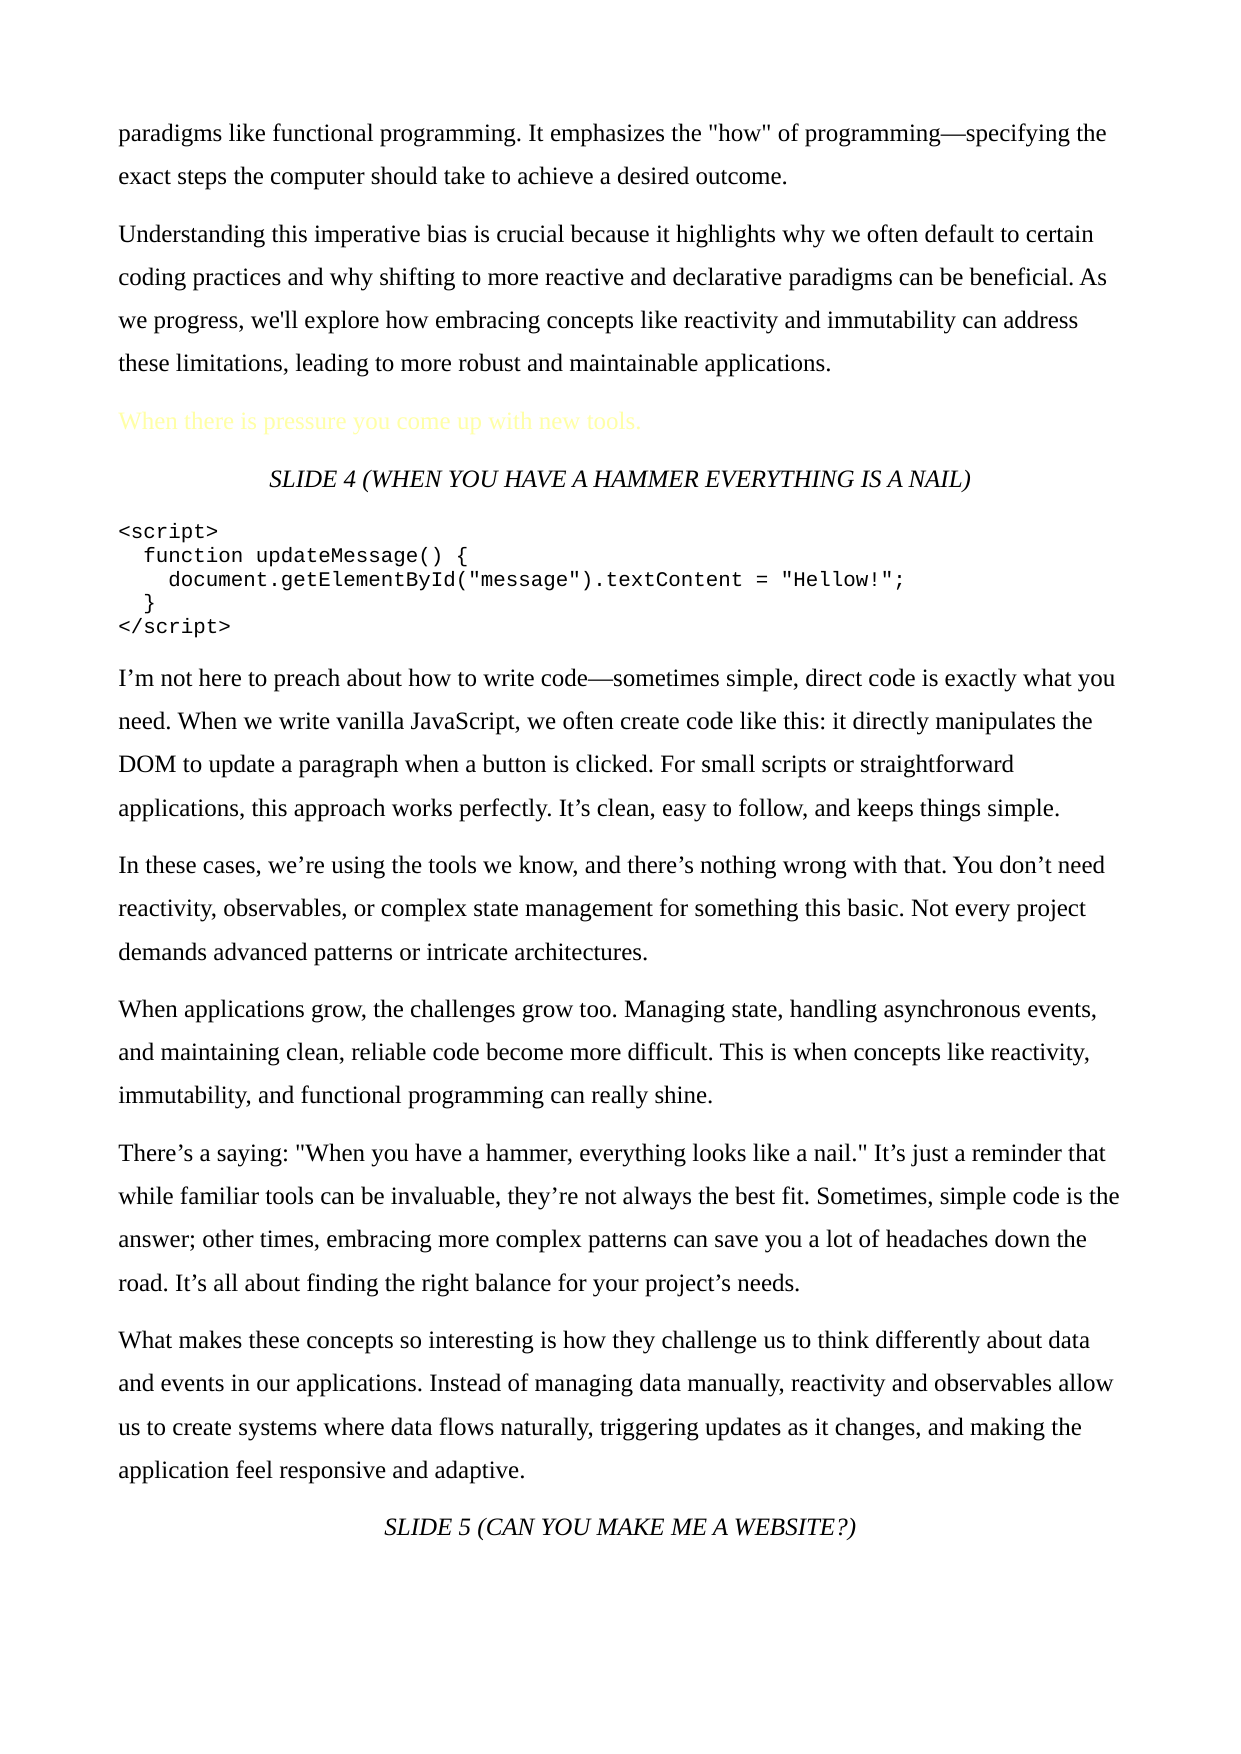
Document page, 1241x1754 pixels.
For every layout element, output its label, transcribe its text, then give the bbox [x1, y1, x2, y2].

text SLIDE 4 (WHEN YOU HAVE A HAMMER EVERYTHING IS A NAIL) [118, 464, 1122, 492]
text What makes these concepts so interesting is how they challenge us to think differently about data and events in our applications. Instead of managing data manually, reactivity and observables allow us to create systems where data flows naturally, triggering updates as it changes, and making the application feel responsive and adaptive. [118, 1325, 1122, 1483]
text SLIDE 5 (CAN YOU MAKE ME A WEBSITE?) [118, 1512, 1122, 1541]
text function updateMessage() { [118, 545, 1122, 569]
text <script> [118, 521, 1122, 545]
text document.getElementById("message").textContent = "Hellow!"; [118, 569, 1122, 592]
text } [118, 592, 1122, 616]
text Understanding this imperative bias is crucial because it highlights why we often default to certain coding practices and why shifting to more reactive and declarative paradigms can be beneficial. As we progress, we'll explore how embracing concepts like reactivity and immutability can address these limitations, leading to more robust and maintainable applications. [118, 219, 1122, 377]
text </script> [118, 616, 1122, 640]
text There’s a saying: "When you have a hammer, everything looks like a nail." It’s just a reminder that while familiar tools can be invaluable, they’re not always the best fit. Sometimes, simple code is the answer; other times, embracing more complex patterns can save you a lot of headaches down the road. It’s all about finding the right balance for your project’s needs. [118, 1138, 1122, 1296]
text When applications grow, the challenges grow too. Managing state, handling asynchronous events, and maintaining clean, reliable code become more difficult. This is when concepts like reactivity, immutability, and functional programming can really shine. [118, 994, 1122, 1109]
text In these cases, we’re using the tools we know, and there’s nothing wrong with that. You don’t need reactivity, observables, or complex state management for something this basic. Not every project demands advanced patterns or intricate architectures. [118, 850, 1122, 965]
text I’m not here to preach about how to write code—sometimes simple, direct code is exactly what you need. When we write vanilla JavaScript, we often create code like this: it directly manipulates the DOM to update a paragraph when a button is clicked. For small scripts or straightforward applications, this approach works perfectly. It’s clean, easy to follow, and keeps things simple. [118, 663, 1122, 821]
text When there is pressure you come up with new tools. [118, 406, 1122, 435]
text paradigms like functional programming. It emphasizes the "how" of programming—specifying the exact steps the computer should take to achieve a desired outcome. [118, 118, 1122, 190]
